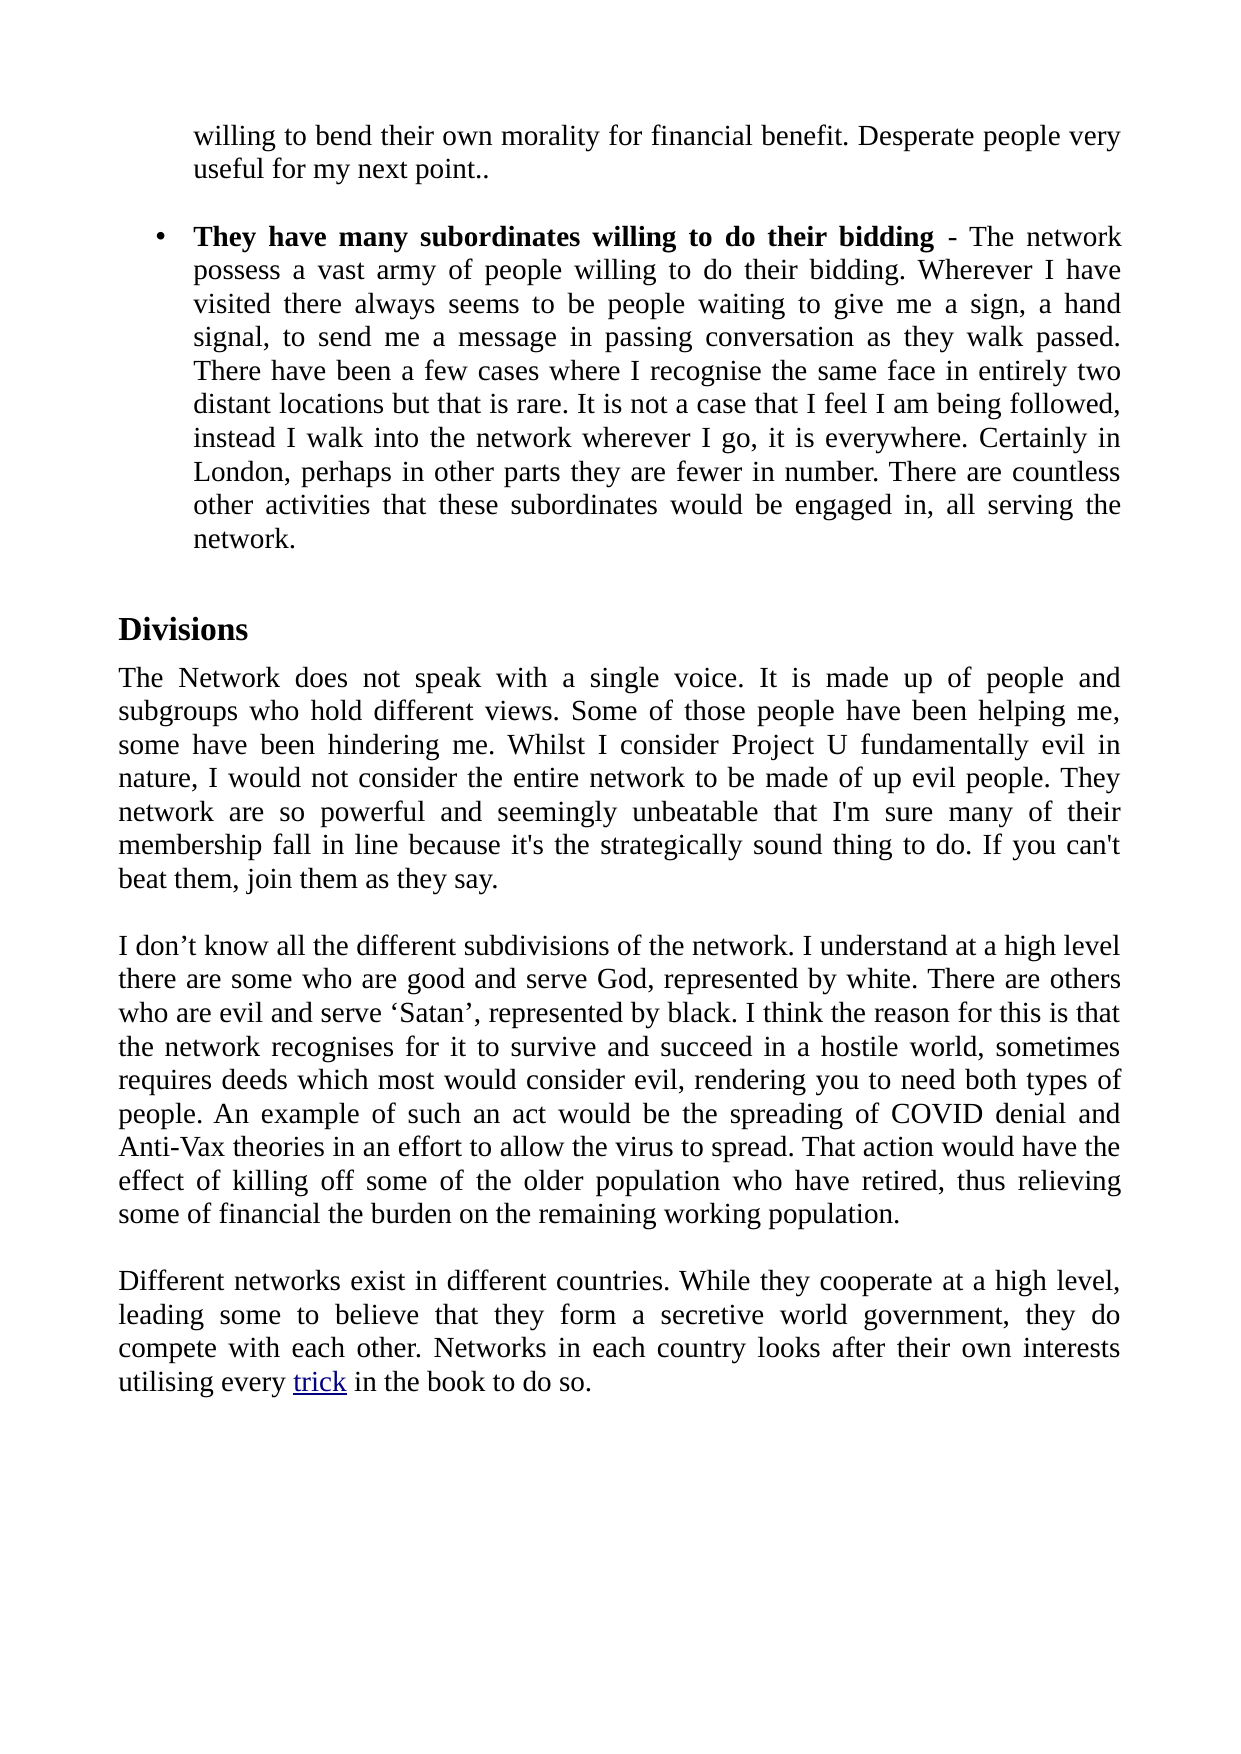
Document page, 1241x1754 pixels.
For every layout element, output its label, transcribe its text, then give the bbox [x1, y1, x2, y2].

text Different networks exist in different countries. While they cooperate at a high level, leading some to believe that they form a secretive world government, they do compete with each other. Networks in each country looks after their own interests utilising every trick in the book to do so. [118, 1263, 1122, 1398]
text I don’t know all the different subdivisions of the network. I understand at a high level there are some who are good and serve God, represented by white. There are others who are evil and serve ‘Satan’, represented by black. I think the reason for this is that the network recognises for it to survive and succeed in a hostile world, sometimes requires deeds which most would consider evil, rendering you to need both types of people. An example of such an act would be the spreading of COVID denial and Anti-Vax theories in an effort to allow the virus to spread. That action would have the effect of killing off some of the older population who have retired, thus relieving some of financial the burden on the remaining working population. [118, 928, 1122, 1230]
list They have many subordinates willing to do their bidding - The network possess a vast army of people willing to do their bidding. Wherever I have visited there always seems to be people waiting to give me a sign, a hand signal, to send me a message in passing conversation as they walk passed. There have been a few cases where I recognise the same face in entirely two distant locations but that is rare. It is not a case that I feel I am being followed, instead I walk into the network wherever I go, it is everywhere. Certainly in London, perhaps in other parts they are fewer in number. There are countless other activities that these subordinates would be engaged in, all serving the network. [156, 219, 1122, 554]
subtitle Divisions [118, 609, 1122, 647]
list willing to bend their own morality for financial benefit. Desperate people very useful for my next point.. [156, 118, 1122, 185]
text The Network does not speak with a single voice. It is made up of people and subgroups who hold different views. Some of those people have been helping me, some have been hindering me. Whilst I consider Project U fundamentally evil in nature, I would not consider the entire network to be made of up evil people. They network are so powerful and seemingly unbeatable that I'm sure many of their membership fall in line because it's the strategically sound thing to do. If you can't beat them, join them as they say. [118, 660, 1122, 894]
